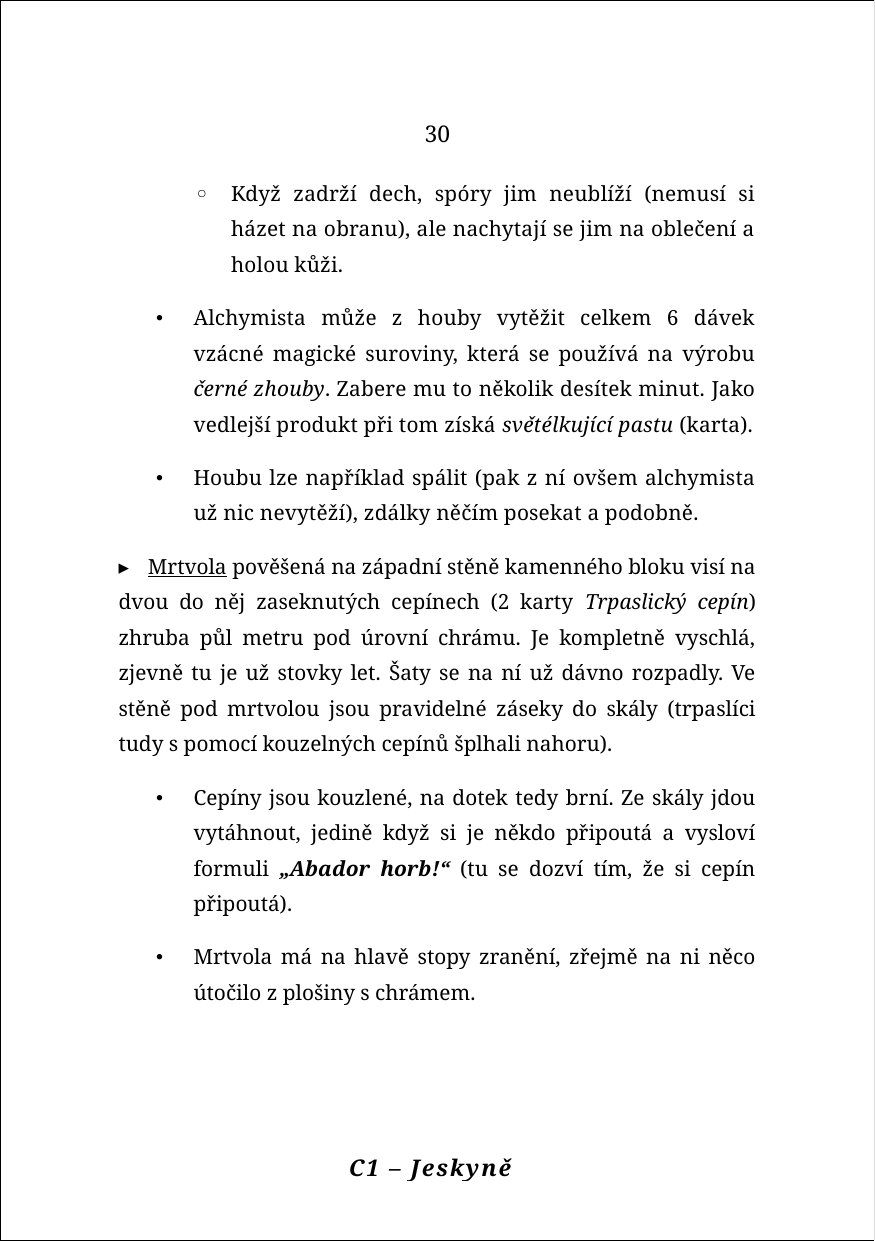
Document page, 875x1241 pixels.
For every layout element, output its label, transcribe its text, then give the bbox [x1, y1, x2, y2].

text ▸ Mrtvola pověšená na západní stěně kamenného bloku visí na dvou do něj zaseknutých cepínech (2 karty Trpaslický cepín) zhruba půl metru pod úrovní chrámu. Je kompletně vyschlá, zjevně tu je už stovky let. Šaty se na ní už dávno rozpadly. Ve stěně pod mrtvolou jsou pravidelné záseky do skály (trpaslíci tudy s pomocí kouzelných cepínů šplhali nahoru). [118, 552, 756, 758]
list Když zadrží dech, spóry jim neublíží (nemusí si házet na obranu), ale nachytají se jim na oblečení a holou kůži. [193, 179, 756, 278]
list Houbu lze například spálit (pak z ní ovšem alchymista už nic nevytěží), zdálky něčím posekat a podobně. [156, 463, 756, 527]
list Alchymista může z houby vytěžit celkem 6 dávek vzácné magické suroviny, která se používá na výrobu černé zhouby. Zabere mu to několik desítek minut. Jako vedlejší produkt při tom získá světélkující pastu (karta). [156, 303, 756, 438]
list Cepíny jsou kouzlené, na dotek tedy brní. Ze skály jdou vytáhnout, jedině když si je někdo připoutá a vysloví formuli „Abador horb!“ (tu se dozví tím, že si cepín připoutá). [156, 783, 756, 918]
list Mrtvola má na hlavě stopy zranění, zřejmě na ni něco útočilo z plošiny s chrámem. [156, 942, 756, 1006]
